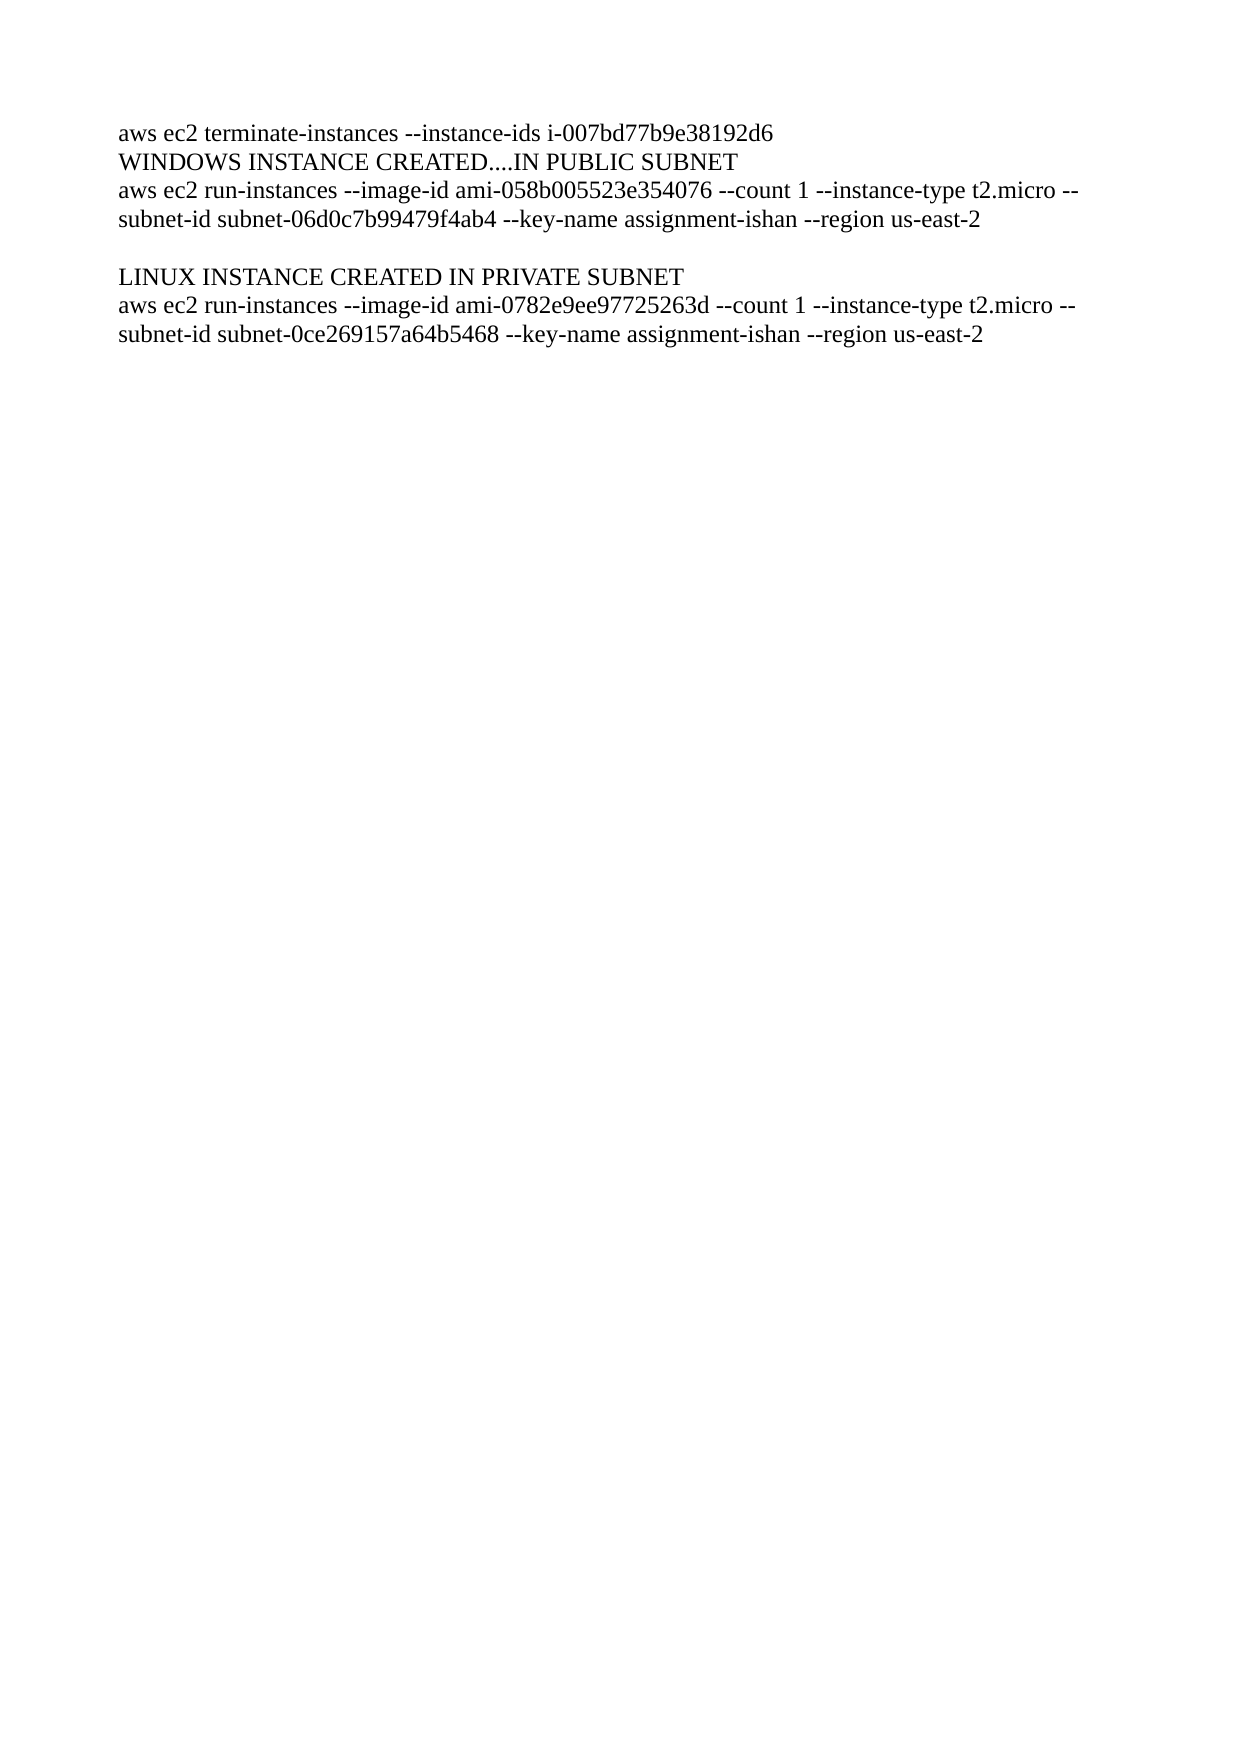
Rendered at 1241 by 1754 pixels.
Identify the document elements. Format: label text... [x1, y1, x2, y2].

text aws ec2 run-instances --image-id ami-0782e9ee97725263d --count 1 --instance-type t2.micro --subnet-id subnet-0ce269157a64b5468 --key-name assignment-ishan --region us-east-2 [118, 291, 1122, 348]
text aws ec2 terminate-instances --instance-ids i-007bd77b9e38192d6 [118, 118, 1122, 147]
text aws ec2 run-instances --image-id ami-058b005523e354076 --count 1 --instance-type t2.micro --subnet-id subnet-06d0c7b99479f4ab4 --key-name assignment-ishan --region us-east-2 [118, 176, 1122, 233]
text WINDOWS INSTANCE CREATED....IN PUBLIC SUBNET [118, 147, 1122, 176]
text LINUX INSTANCE CREATED IN PRIVATE SUBNET [118, 262, 1122, 291]
